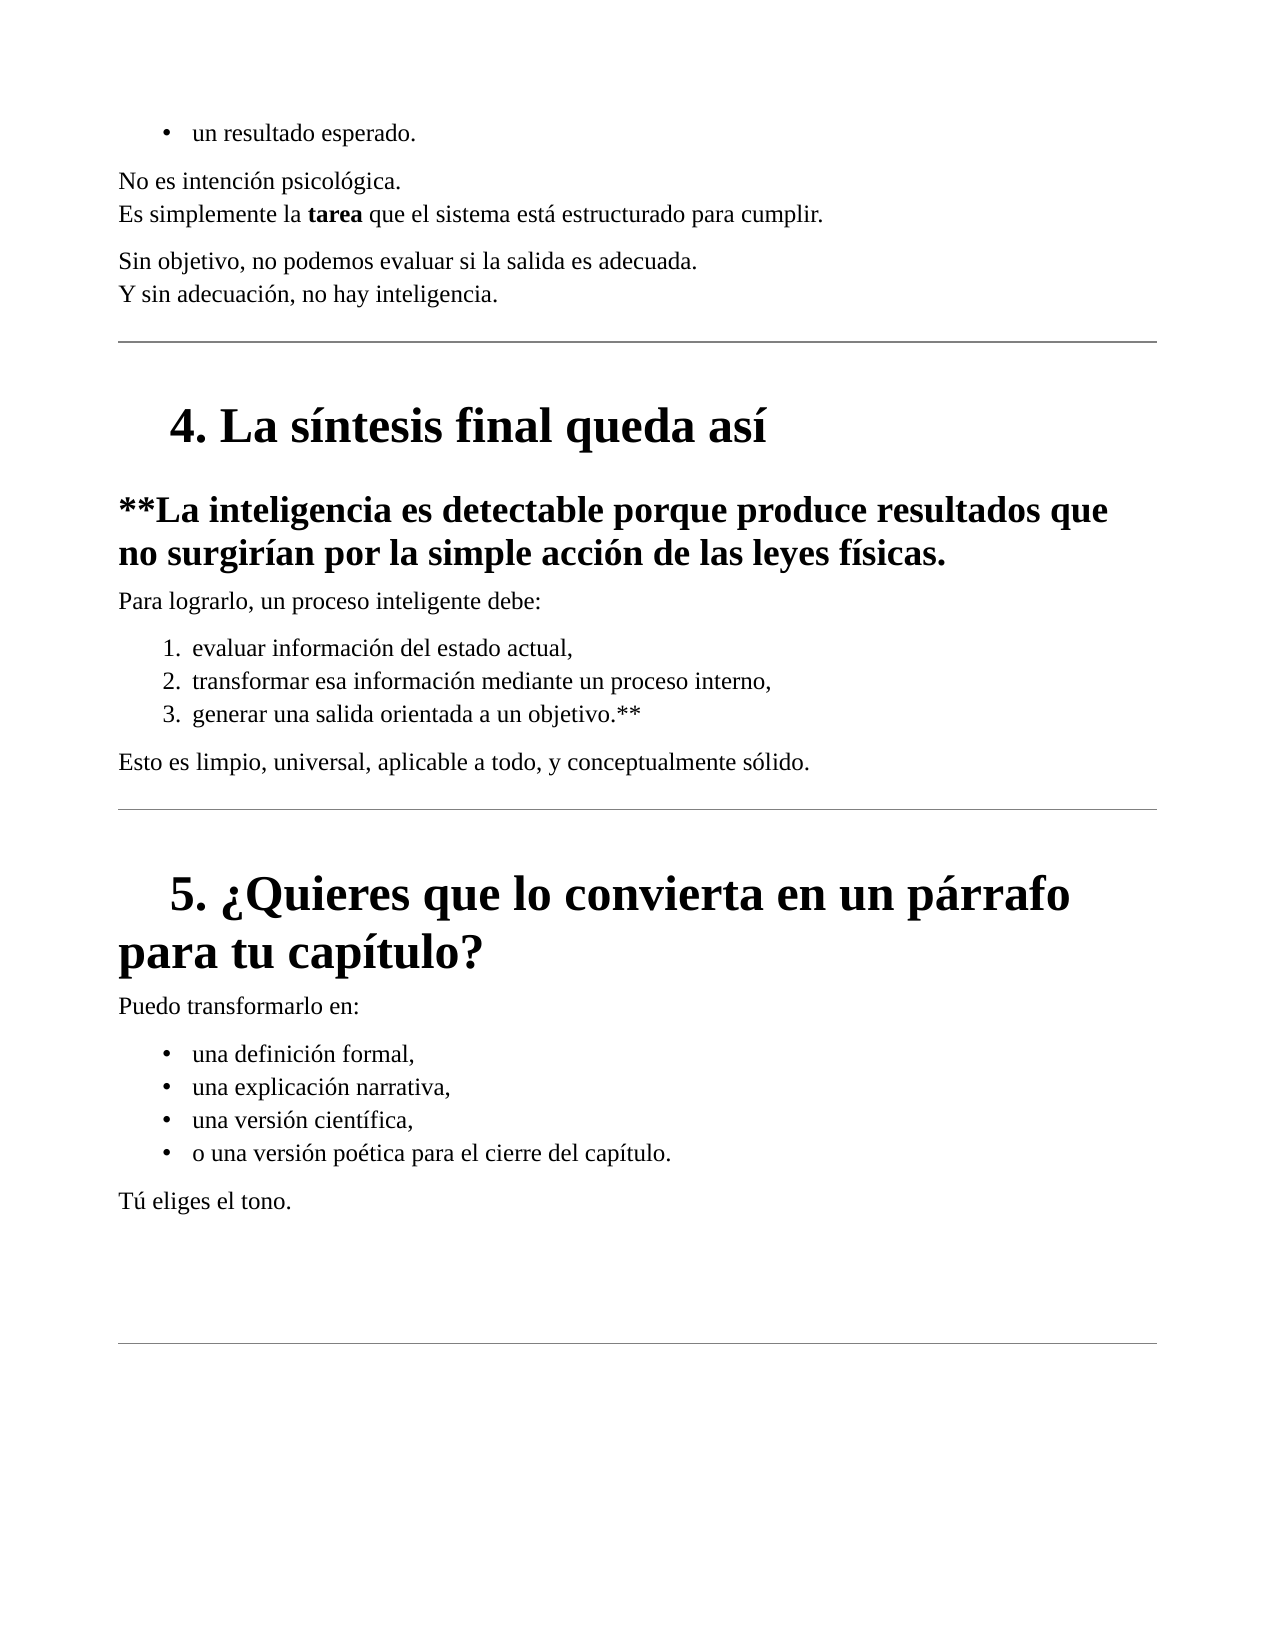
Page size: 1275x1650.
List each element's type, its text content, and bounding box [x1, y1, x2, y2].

list un resultado esperado. [162, 118, 1157, 147]
text Para lograrlo, un proceso inteligente debe: [118, 586, 1157, 614]
list una versión científica, [162, 1105, 1157, 1134]
text No es intención psicológica. Es simplemente la tarea que el sistema está estructurado para cumplir. [118, 166, 1157, 227]
list una explicación narrativa, [162, 1072, 1157, 1101]
list generar una salida orientada a un objetivo.** [162, 699, 1157, 728]
text Tú eliges el tono. [118, 1186, 1157, 1214]
subtitle **La inteligencia es detectable porque produce resultados que no surgirían por la simple acción de las leyes físicas. [118, 487, 1157, 573]
list evaluar información del estado actual, [162, 633, 1157, 662]
list o una versión poética para el cierre del capítulo. [162, 1138, 1157, 1167]
list transformar esa información mediante un proceso interno, [162, 666, 1157, 695]
text Puedo transformarlo en: [118, 991, 1157, 1020]
list una definición formal, [162, 1039, 1157, 1068]
text Sin objetivo, no podemos evaluar si la salida es adecuada. Y sin adecuación, no hay inteligencia. [118, 246, 1157, 308]
subtitle 🌟 4. La síntesis final queda así [118, 396, 1157, 454]
text Esto es limpio, universal, aplicable a todo, y conceptualmente sólido. [118, 747, 1157, 776]
subtitle 🌟 5. ¿Quieres que lo convierta en un párrafo para tu capítulo? [118, 864, 1157, 979]
